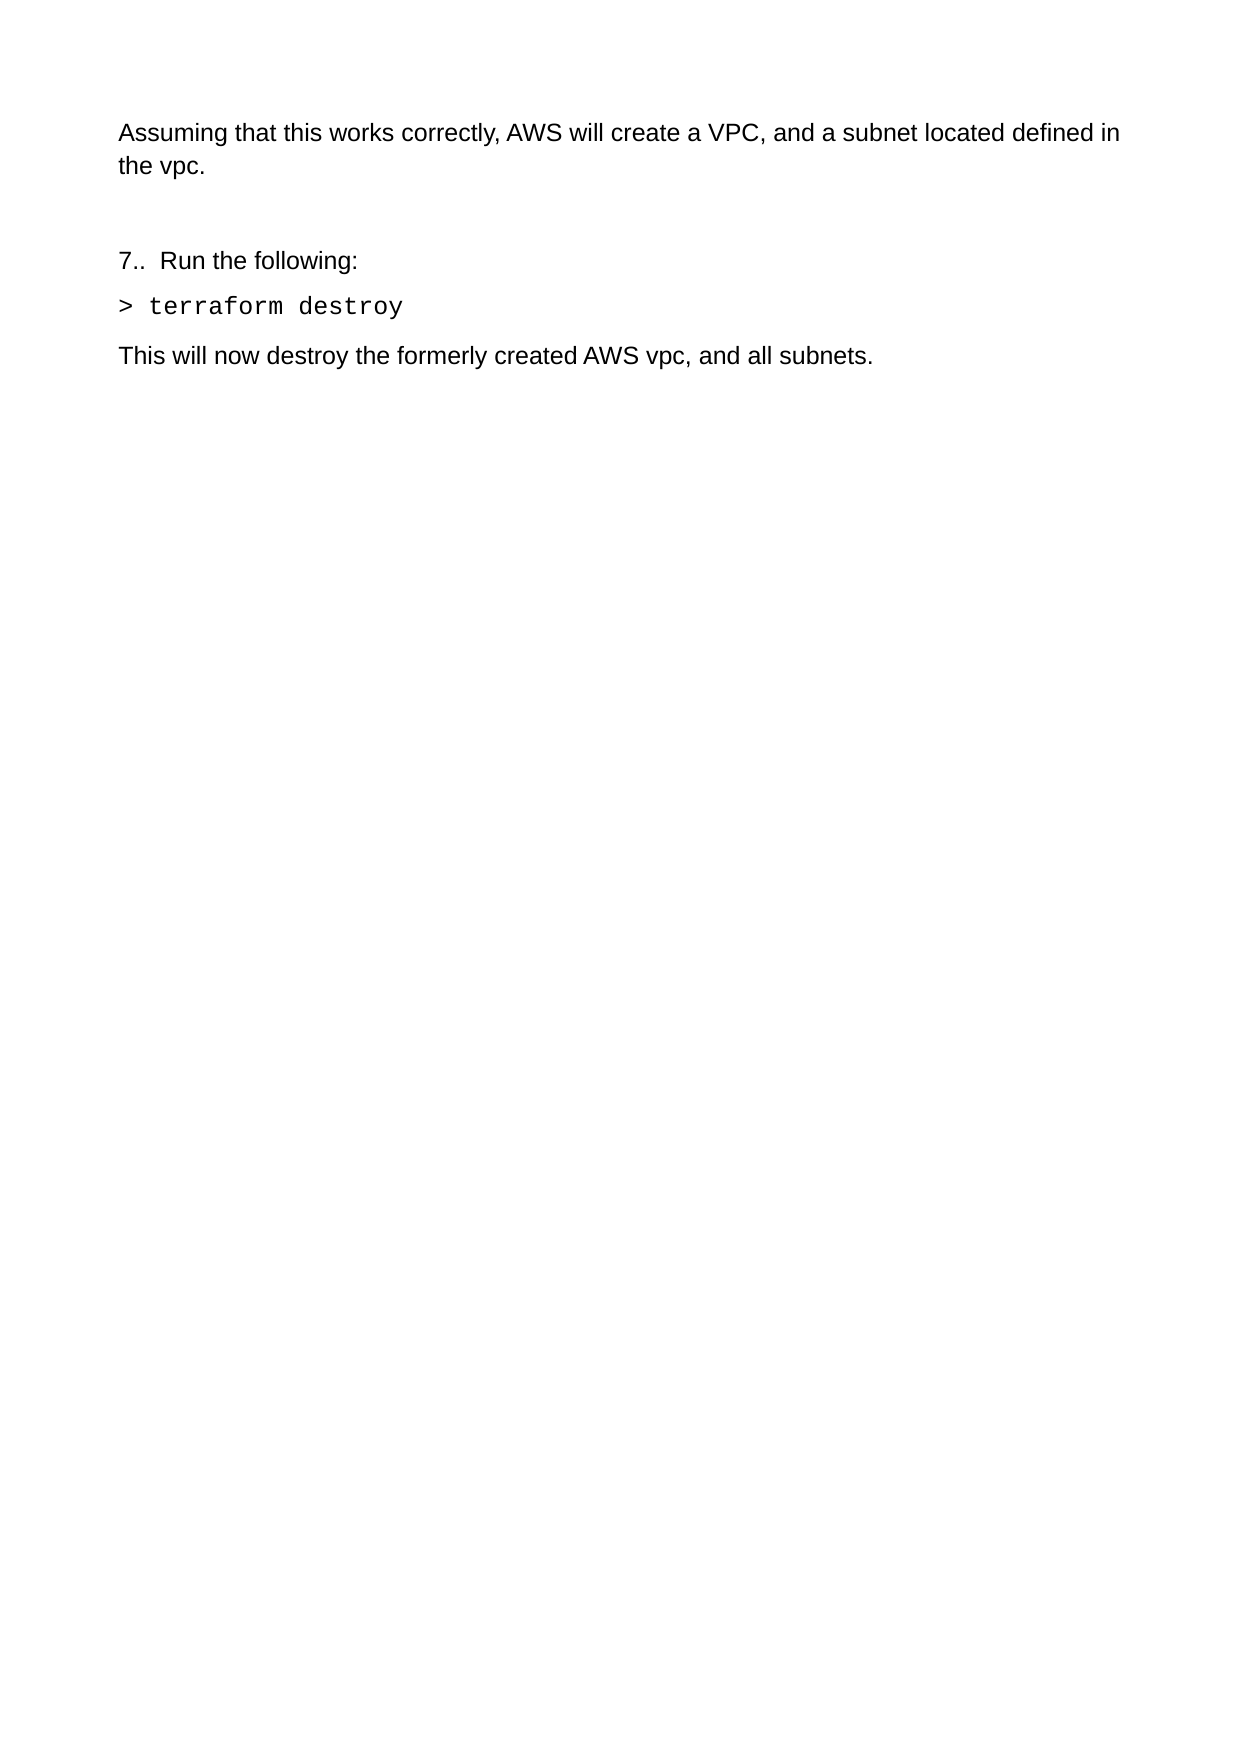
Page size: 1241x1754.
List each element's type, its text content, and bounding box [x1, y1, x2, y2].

text > terraform destroy [118, 294, 1122, 322]
text Assuming that this works correctly, AWS will create a VPC, and a subnet located defined in the vpc. [118, 118, 1122, 180]
text This will now destroy the formerly created AWS vpc, and all subnets. [118, 341, 1122, 370]
text 7.. Run the following: [118, 246, 1122, 275]
